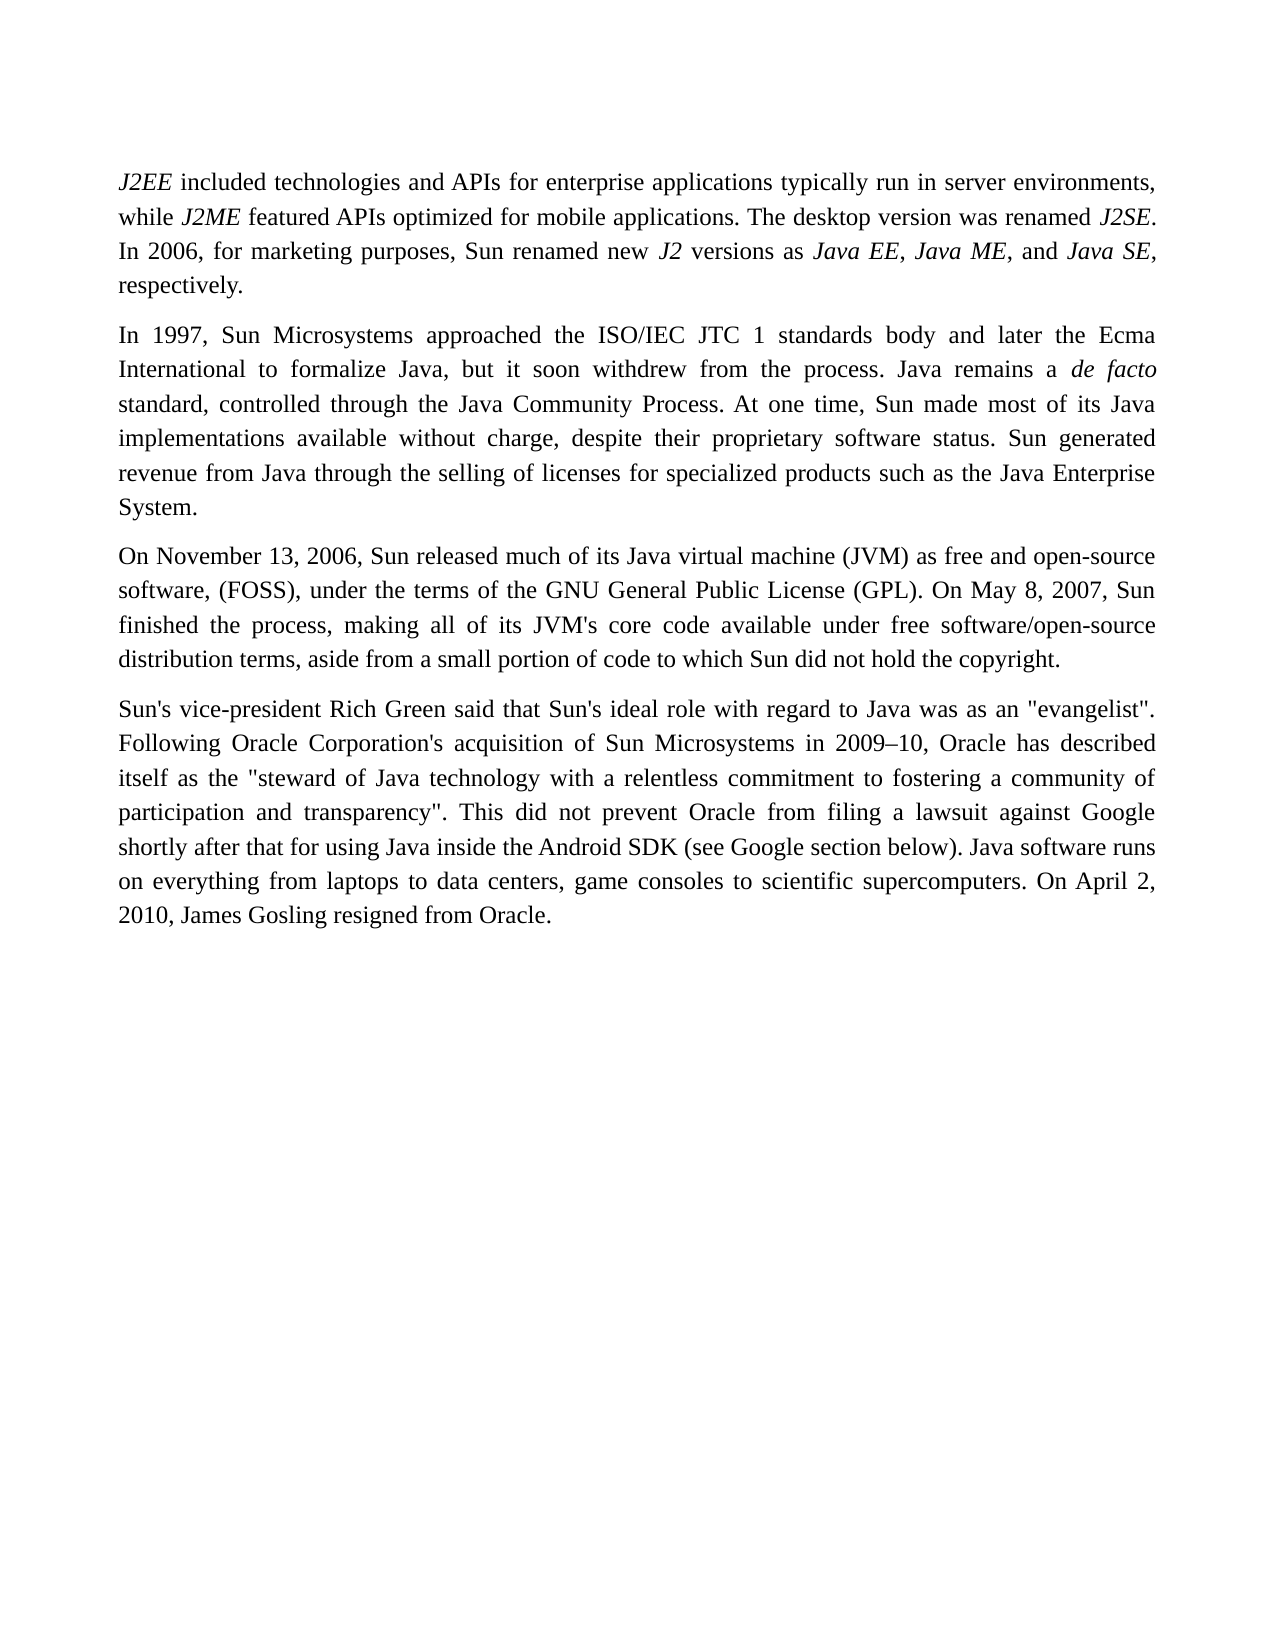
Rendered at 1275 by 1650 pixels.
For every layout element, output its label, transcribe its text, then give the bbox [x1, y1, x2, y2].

text In 1997, Sun Microsystems approached the ISO/IEC JTC 1 standards body and later the Ecma International to formalize Java, but it soon withdrew from the process. Java remains a de facto standard, controlled through the Java Community Process. At one time, Sun made most of its Java implementations available without charge, despite their proprietary software status. Sun generated revenue from Java through the selling of licenses for specialized products such as the Java Enterprise System. [118, 320, 1157, 521]
text Sun's vice-president Rich Green said that Sun's ideal role with regard to Java was as an "evangelist". Following Oracle Corporation's acquisition of Sun Microsystems in 2009–10, Oracle has described itself as the "steward of Java technology with a relentless commitment to fostering a community of participation and transparency". This did not prevent Oracle from filing a lawsuit against Google shortly after that for using Java inside the Android SDK (see Google section below). Java software runs on everything from laptops to data centers, game consoles to scientific supercomputers. On April 2, 2010, James Gosling resigned from Oracle. [118, 694, 1157, 929]
text On November 13, 2006, Sun released much of its Java virtual machine (JVM) as free and open-source software, (FOSS), under the terms of the GNU General Public License (GPL). On May 8, 2007, Sun finished the process, making all of its JVM's core code available under free software/open-source distribution terms, aside from a small portion of code to which Sun did not hold the copyright. [118, 541, 1157, 673]
text J2EE included technologies and APIs for enterprise applications typically run in server environments, while J2ME featured APIs optimized for mobile applications. The desktop version was renamed J2SE. In 2006, for marketing purposes, Sun renamed new J2 versions as Java EE, Java ME, and Java SE, respectively. [118, 167, 1157, 299]
